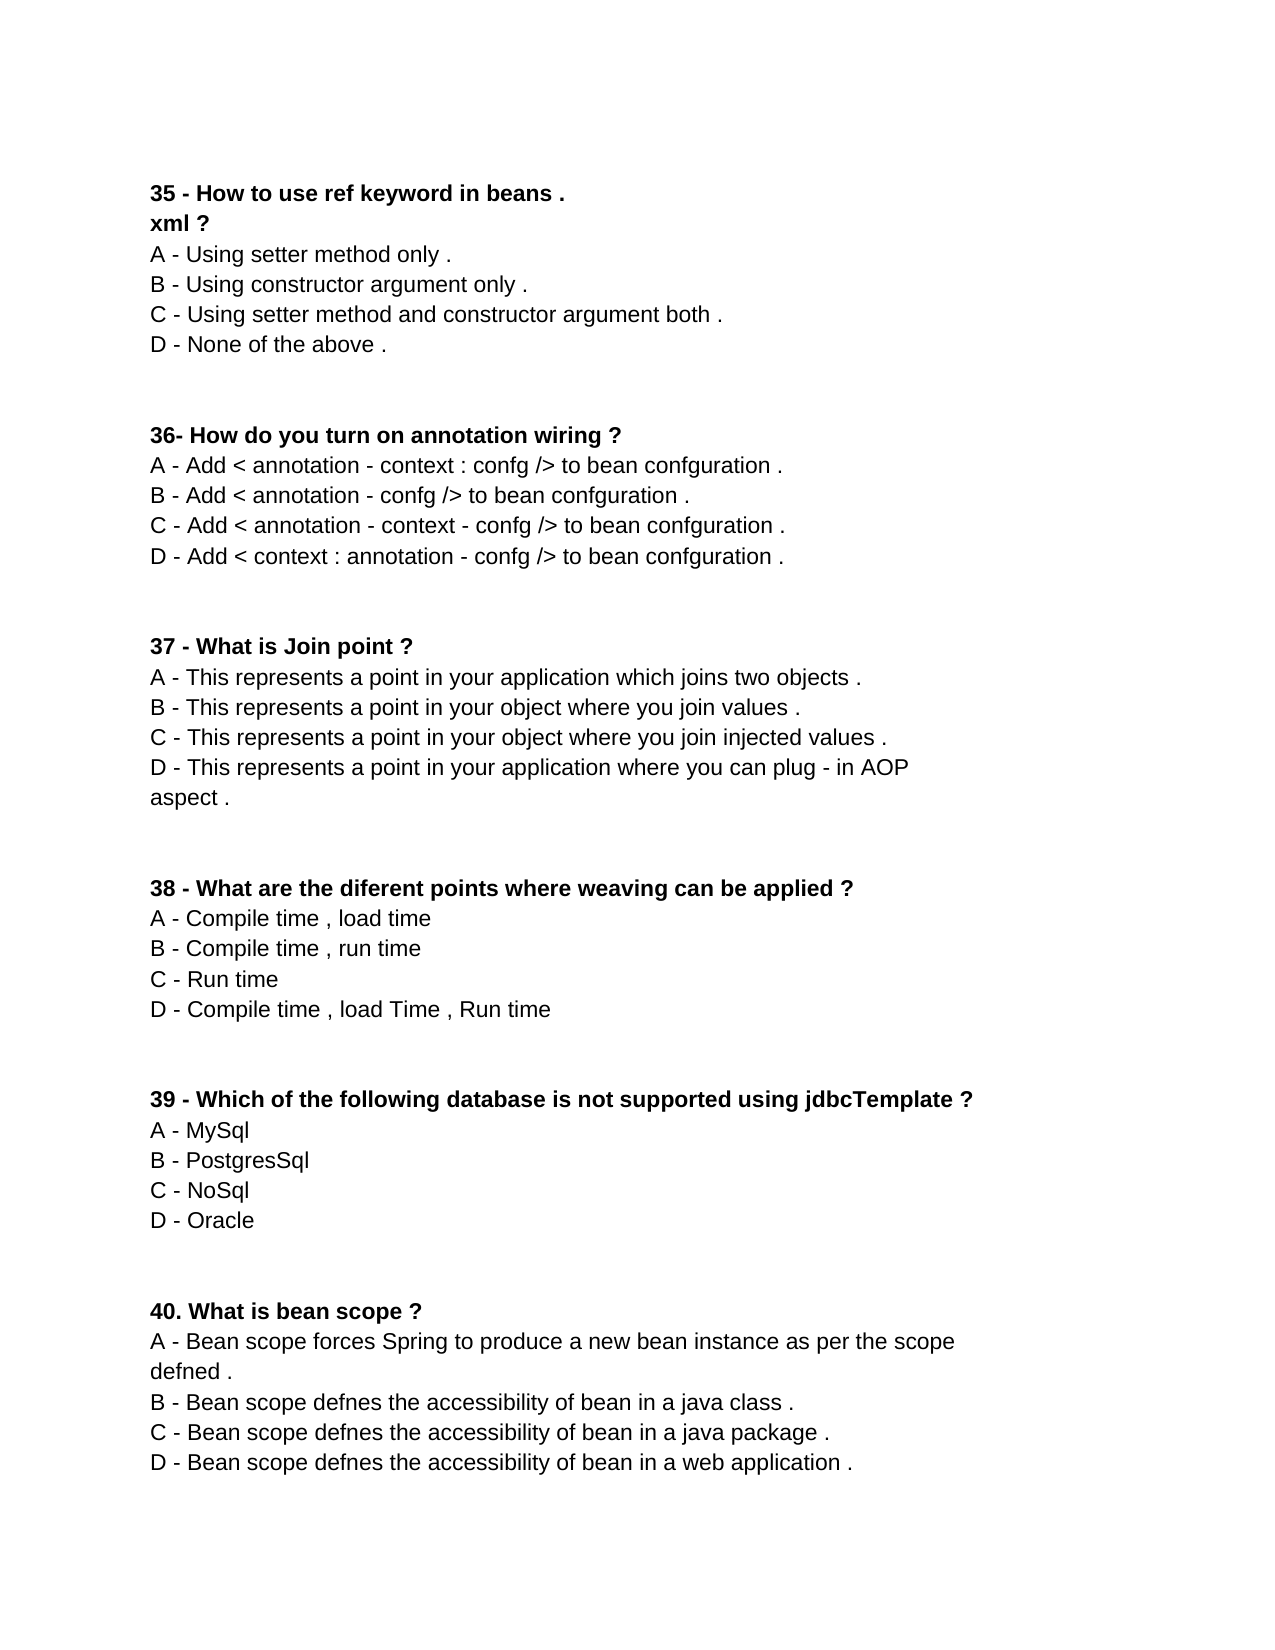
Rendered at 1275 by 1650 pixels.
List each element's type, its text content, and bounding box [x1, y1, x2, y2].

text D - Compile time , load Time , Run time [150, 996, 1125, 1022]
text C - Bean scope defnes the accessibility of bean in a java package . [150, 1419, 1125, 1445]
text 35 - How to use ref keyword in beans . [150, 180, 1125, 207]
text D - None of the above . [150, 331, 1125, 358]
text C - Add < annotation - context - confg /> to bean confguration . [150, 512, 1125, 539]
text B - PostgresSql [150, 1147, 1125, 1173]
text A - Add < annotation - context : confg /> to bean confguration . [150, 452, 1125, 478]
text defned . [150, 1358, 1125, 1385]
text D - This represents a point in your application where you can plug - in AOP [150, 754, 1125, 781]
text A - MySql [150, 1117, 1125, 1143]
text A - This represents a point in your application which joins two objects . [150, 663, 1125, 690]
text 39 - Which of the following database is not supported using jdbcTemplate ? [150, 1086, 1125, 1113]
text 37 - What is Join point ? [150, 633, 1125, 660]
text xml ? [150, 210, 1125, 237]
text C - NoSql [150, 1177, 1125, 1203]
text B - Add < annotation - confg /> to bean confguration . [150, 482, 1125, 509]
text 40. What is bean scope ? [150, 1298, 1125, 1324]
text B - This represents a point in your object where you join values . [150, 694, 1125, 720]
text B - Bean scope defnes the accessibility of bean in a java class . [150, 1388, 1125, 1415]
text C - Run time [150, 966, 1125, 992]
text A - Using setter method only . [150, 241, 1125, 267]
text 36- How do you turn on annotation wiring ? [150, 422, 1125, 448]
text A - Bean scope forces Spring to produce a new bean instance as per the scope [150, 1328, 1125, 1354]
text D - Bean scope defnes the accessibility of bean in a web application . [150, 1449, 1125, 1475]
text D - Add < context : annotation - confg /> to bean confguration . [150, 543, 1125, 569]
text C - Using setter method and constructor argument both . [150, 301, 1125, 327]
text D - Oracle [150, 1207, 1125, 1234]
text C - This represents a point in your object where you join injected values . [150, 724, 1125, 750]
text B - Compile time , run time [150, 935, 1125, 962]
text 38 - What are the diferent points where weaving can be applied ? [150, 875, 1125, 901]
text aspect . [150, 784, 1125, 811]
text B - Using constructor argument only . [150, 271, 1125, 297]
text A - Compile time , load time [150, 905, 1125, 932]
